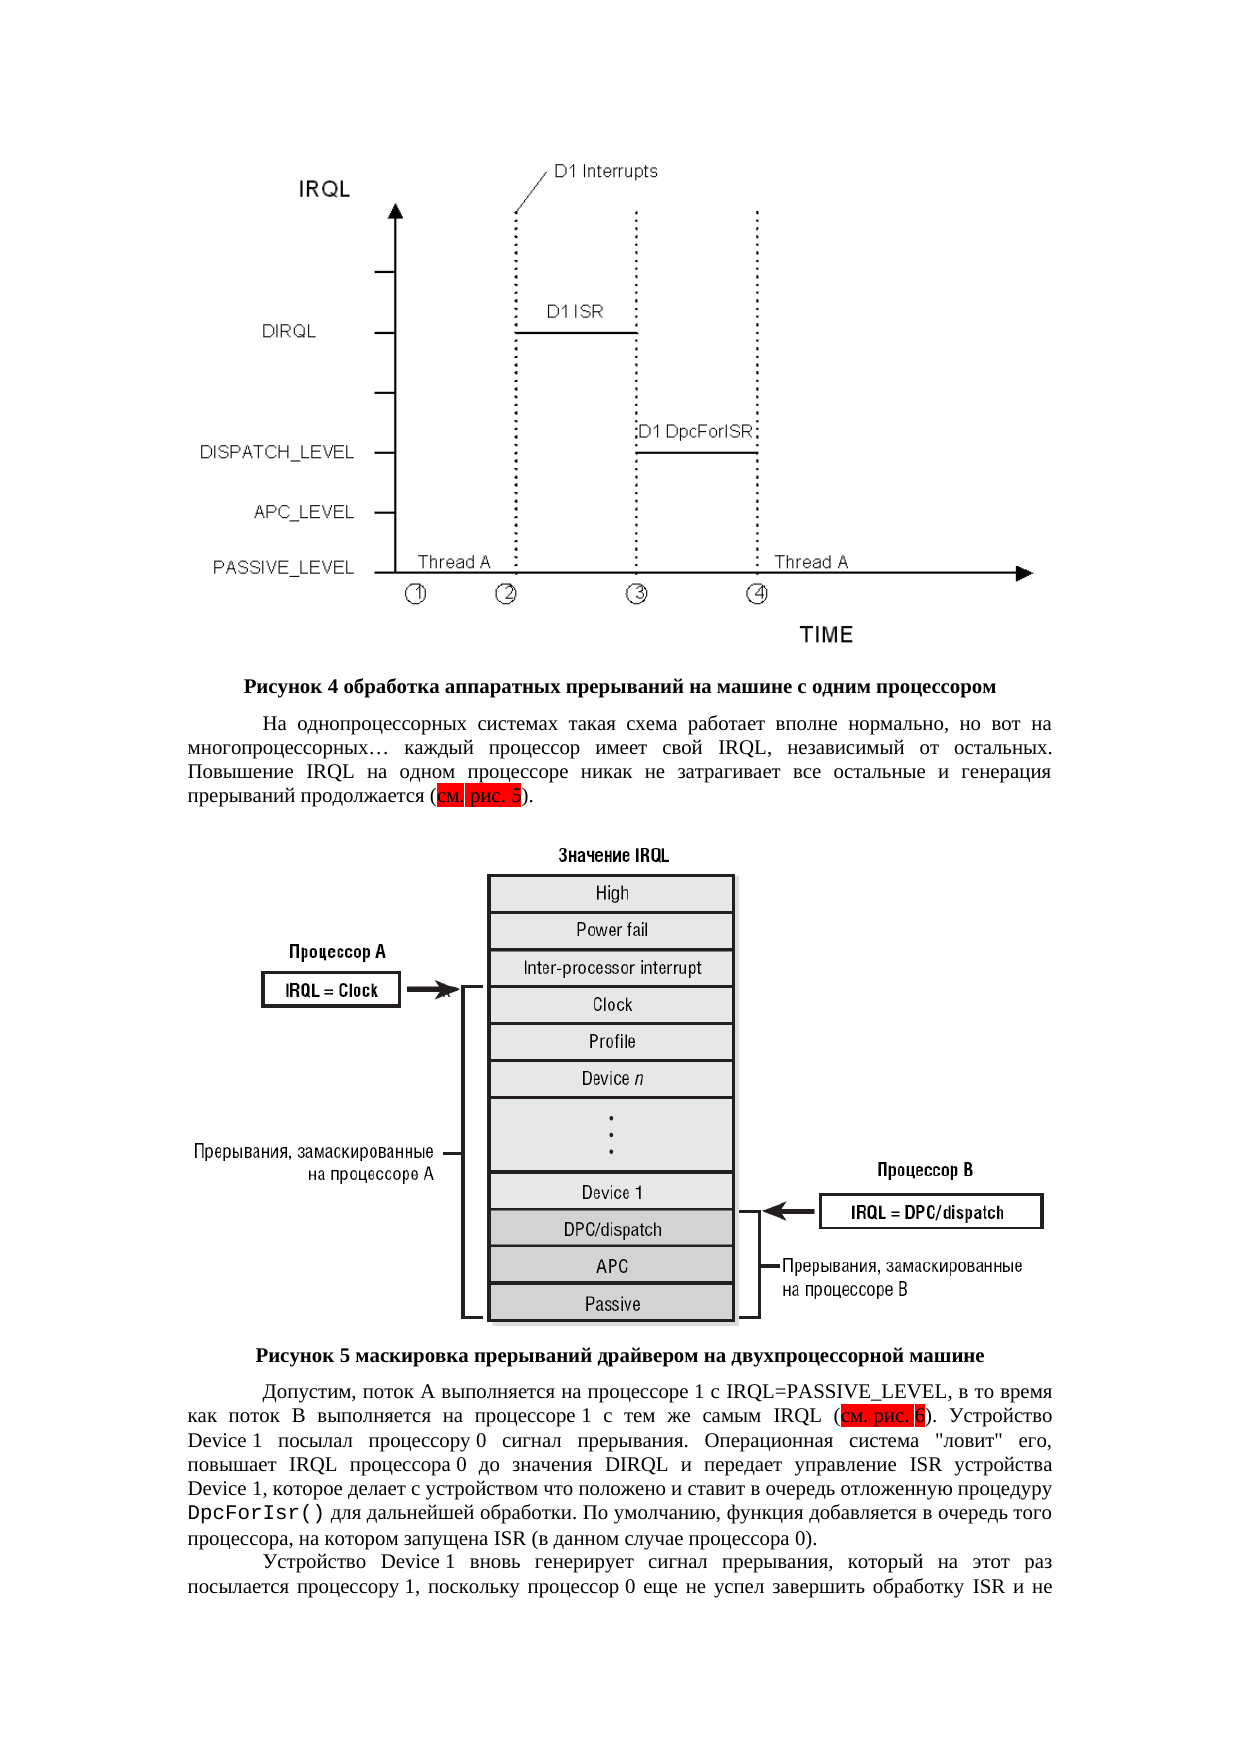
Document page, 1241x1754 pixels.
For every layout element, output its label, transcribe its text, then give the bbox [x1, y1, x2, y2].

text Рисунок 4 обработка аппаратных прерываний на машине с одним процессором [187, 674, 1053, 698]
text Рисунок 5 маскировка прерываний драйвером на двухпроцессорной машине [187, 1343, 1053, 1367]
picture [187, 831, 1052, 1331]
text Устройство Device 1 вновь генерирует сигнал прерывания, который на этот раз посылается процессору 1, поскольку процессор 0 еще не успел завершить обработку ISR и не [187, 1549, 1053, 1598]
picture [187, 150, 1053, 662]
text Допустим, поток A выполняется на процессоре 1 с IRQL=PASSIVE_LEVEL, в то время как поток B выполняется на процессоре 1 с тем же самым IRQL (см. рис. 6). Устройство Device 1 посылал процессору 0 сигнал прерывания. Операционная система "ловит" его, повышает IRQL процессора 0 до значения DIRQL и передает управление ISR устройства Device 1, которое делает с устройством что положено и ставит в очередь отложенную процедуру DpcForIsr() для дальнейшей обработки. По умолчанию, функция добавляется в очередь того процессора, на котором запущена ISR (в данном случае процессора 0). [187, 1379, 1053, 1549]
text На однопроцессорных системах такая схема работает вполне нормально, но вот на многопроцессорных… каждый процессор имеет свой IRQL, независимый от остальных. Повышение IRQL на одном процессоре никак не затрагивает все остальные и генерация прерываний продолжается (см. рис. 5). [187, 711, 1053, 807]
